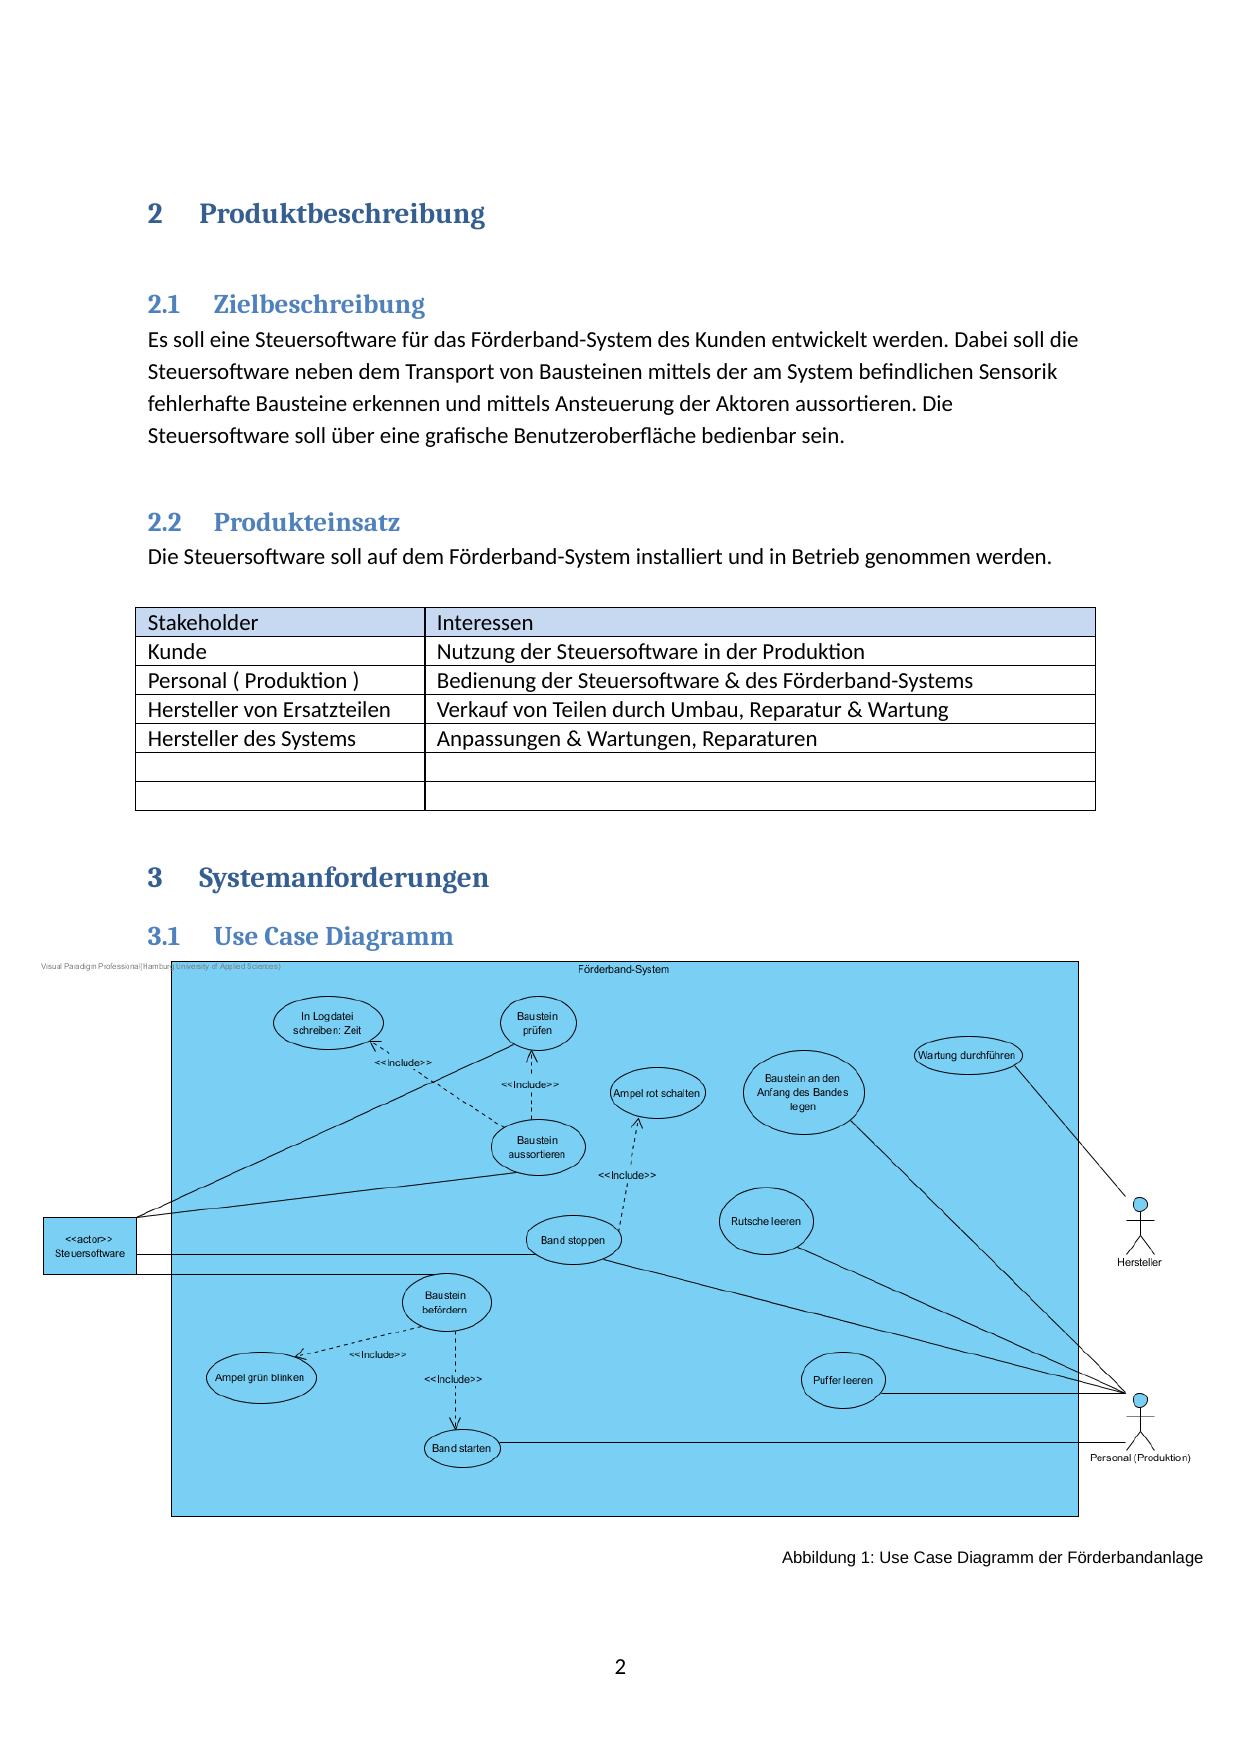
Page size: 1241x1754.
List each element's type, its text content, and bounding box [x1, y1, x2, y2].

table_header Stakeholder [136, 608, 424, 636]
table_cell Personal ( Produktion ) [136, 666, 424, 694]
text Die Steuersoftware soll auf dem Förderband-System installiert und in Betrieb genommen werden. [148, 542, 1093, 570]
table_cell Anpassungen & Wartungen, Reparaturen [426, 724, 1095, 752]
table_cell Bedienung der Steuersoftware & des Förderband-Systems [426, 666, 1095, 694]
table_cell [136, 782, 424, 810]
table_cell Hersteller des Systems [136, 724, 424, 752]
subtitle Use Case Diagramm [148, 921, 1093, 952]
table_header Interessen [426, 608, 1095, 636]
text Abbildung 1: Use Case Diagramm der Förderbandanlage [37, 1548, 1203, 1567]
table_cell Nutzung der Steuersoftware in der Produktion [426, 637, 1095, 665]
subtitle Produkteinsatz [148, 507, 1093, 538]
picture [41, 960, 1204, 1520]
table_cell [426, 753, 1095, 781]
table_cell Hersteller von Ersatzteilen [136, 695, 424, 723]
text Es soll eine Steuersoftware für das Förderband-System des Kunden entwickelt werden. Dabei soll die Steuersoftware neben dem Transport von Bausteinen mittels der am System befindlichen Sensorik fehlerhafte Bausteine erkennen und mittels Ansteuerung der Aktoren aussortieren. Die Steuersoftware soll über eine grafische Benutzeroberfläche bedienbar sein. [148, 325, 1093, 449]
subtitle Systemanforderungen [148, 861, 1093, 895]
table_cell [426, 782, 1095, 810]
table_cell Kunde [136, 637, 424, 665]
subtitle Zielbeschreibung [148, 289, 1093, 320]
subtitle Produktbeschreibung [148, 198, 1093, 231]
table_cell [136, 753, 424, 781]
table_cell Verkauf von Teilen durch Umbau, Reparatur & Wartung [426, 695, 1095, 723]
